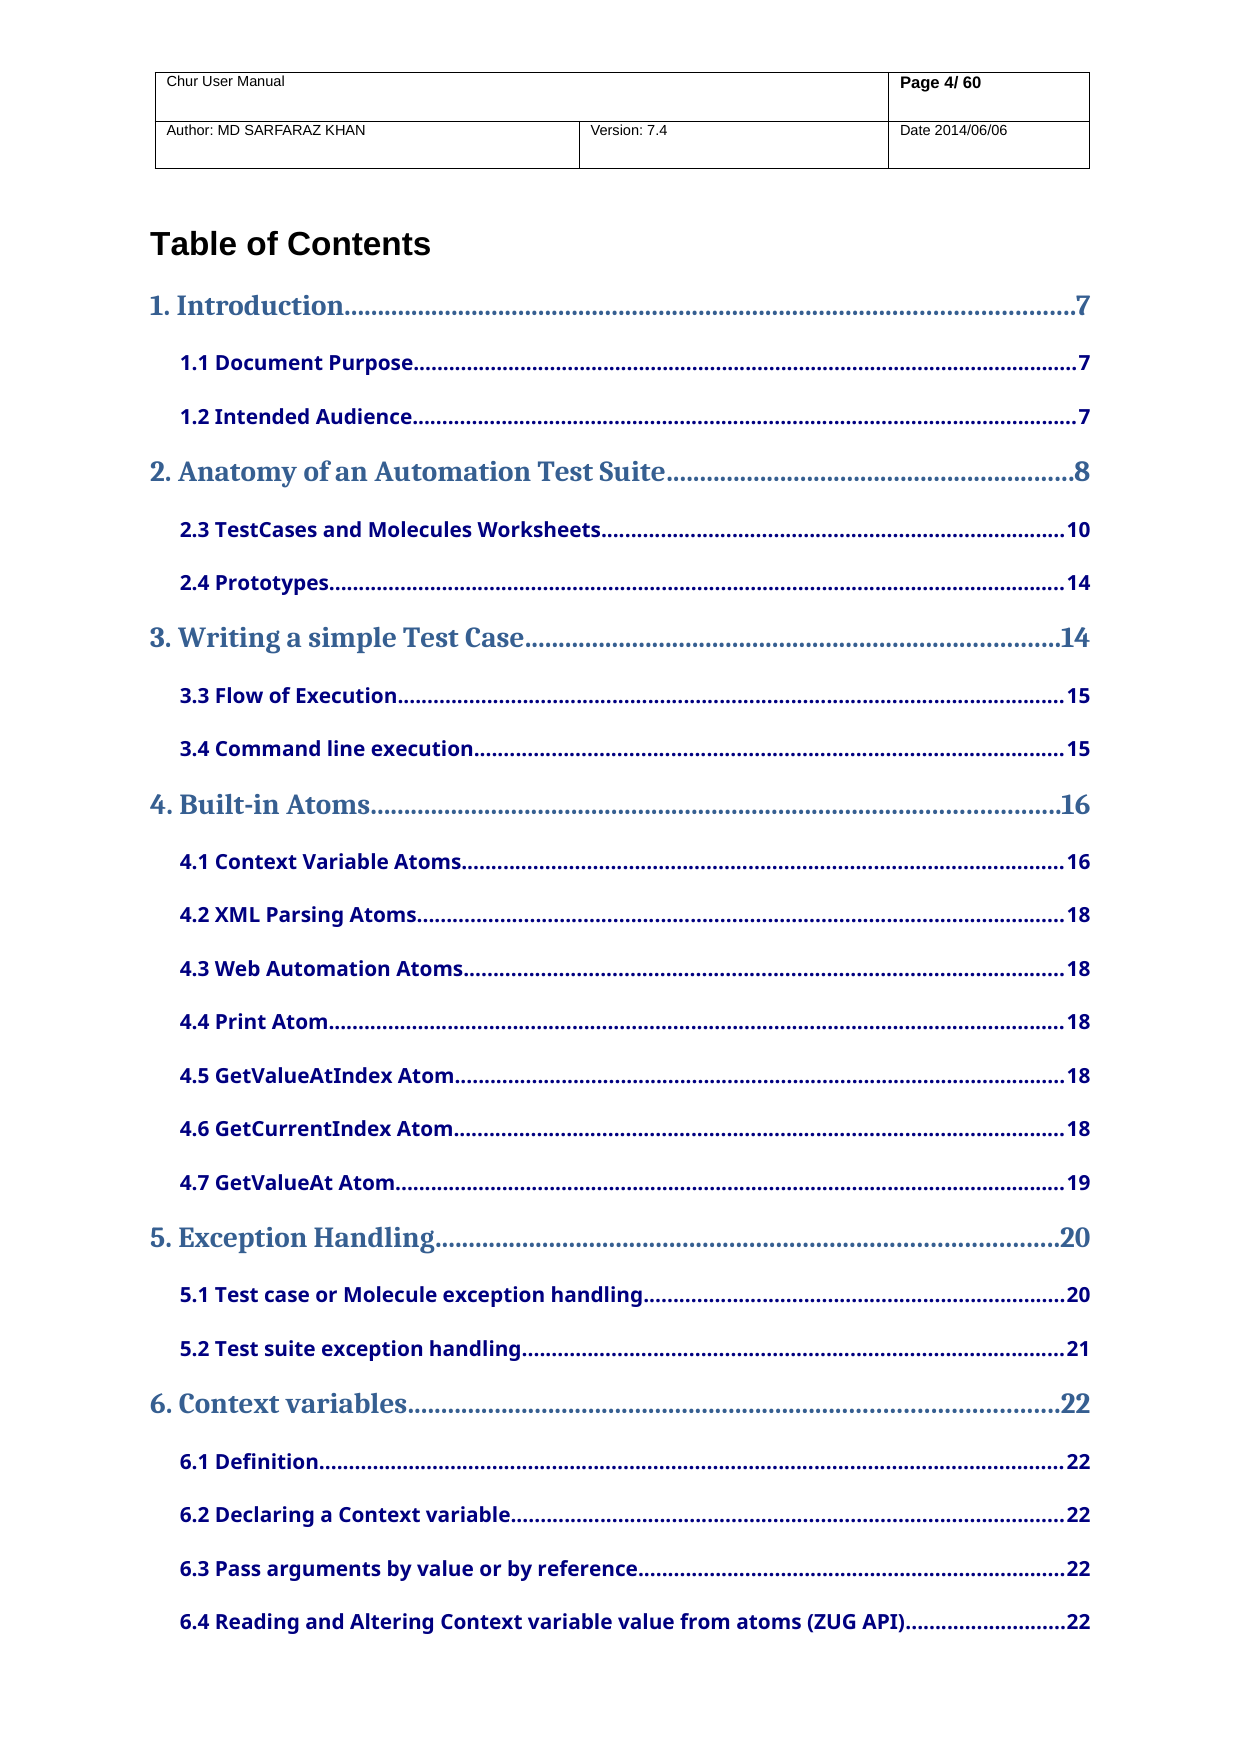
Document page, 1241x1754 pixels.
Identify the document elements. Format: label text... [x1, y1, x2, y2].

text 3. Writing a simple Test Case 14 [150, 622, 1090, 655]
text 1. Introduction 7 [150, 289, 1090, 323]
text 4.2 XML Parsing Atoms 18 [179, 901, 1090, 929]
text 5.1 Test case or Molecule exception handling 20 [179, 1281, 1090, 1309]
text 5. Exception Handling 20 [150, 1221, 1090, 1255]
text 4.7 GetValueAt Atom 19 [179, 1168, 1090, 1196]
text 4.1 Context Variable Atoms 16 [179, 847, 1090, 876]
text 1.1 Document Purpose 7 [179, 348, 1090, 377]
text 4.5 GetValueAtIndex Atom 18 [179, 1061, 1090, 1089]
text 2. Anatomy of an Automation Test Suite 8 [150, 455, 1090, 489]
text 6. Context variables 22 [150, 1387, 1090, 1421]
text 5.2 Test suite exception handling 21 [179, 1334, 1090, 1362]
text 1.2 Intended Audience 7 [179, 402, 1090, 430]
text 4.6 GetCurrentIndex Atom 18 [179, 1114, 1090, 1143]
text 4.3 Web Automation Atoms 18 [179, 954, 1090, 982]
text 6.2 Declaring a Context variable 22 [179, 1500, 1090, 1529]
text 6.3 Pass arguments by value or by reference 22 [179, 1554, 1090, 1582]
text 3.4 Command line execution 15 [179, 734, 1090, 763]
text 6.1 Definition 22 [179, 1447, 1090, 1475]
text 2.3 TestCases and Molecules Worksheets 10 [179, 515, 1090, 543]
text 2.4 Prototypes 14 [179, 568, 1090, 597]
text 4. Built-in Atoms 16 [150, 788, 1090, 821]
subtitle Table of Contents [150, 224, 1090, 262]
text 3.3 Flow of Execution 15 [179, 681, 1090, 709]
text 6.4 Reading and Altering Context variable value from atoms (ZUG API) 22 [179, 1607, 1090, 1636]
text 4.4 Print Atom 18 [179, 1007, 1090, 1036]
